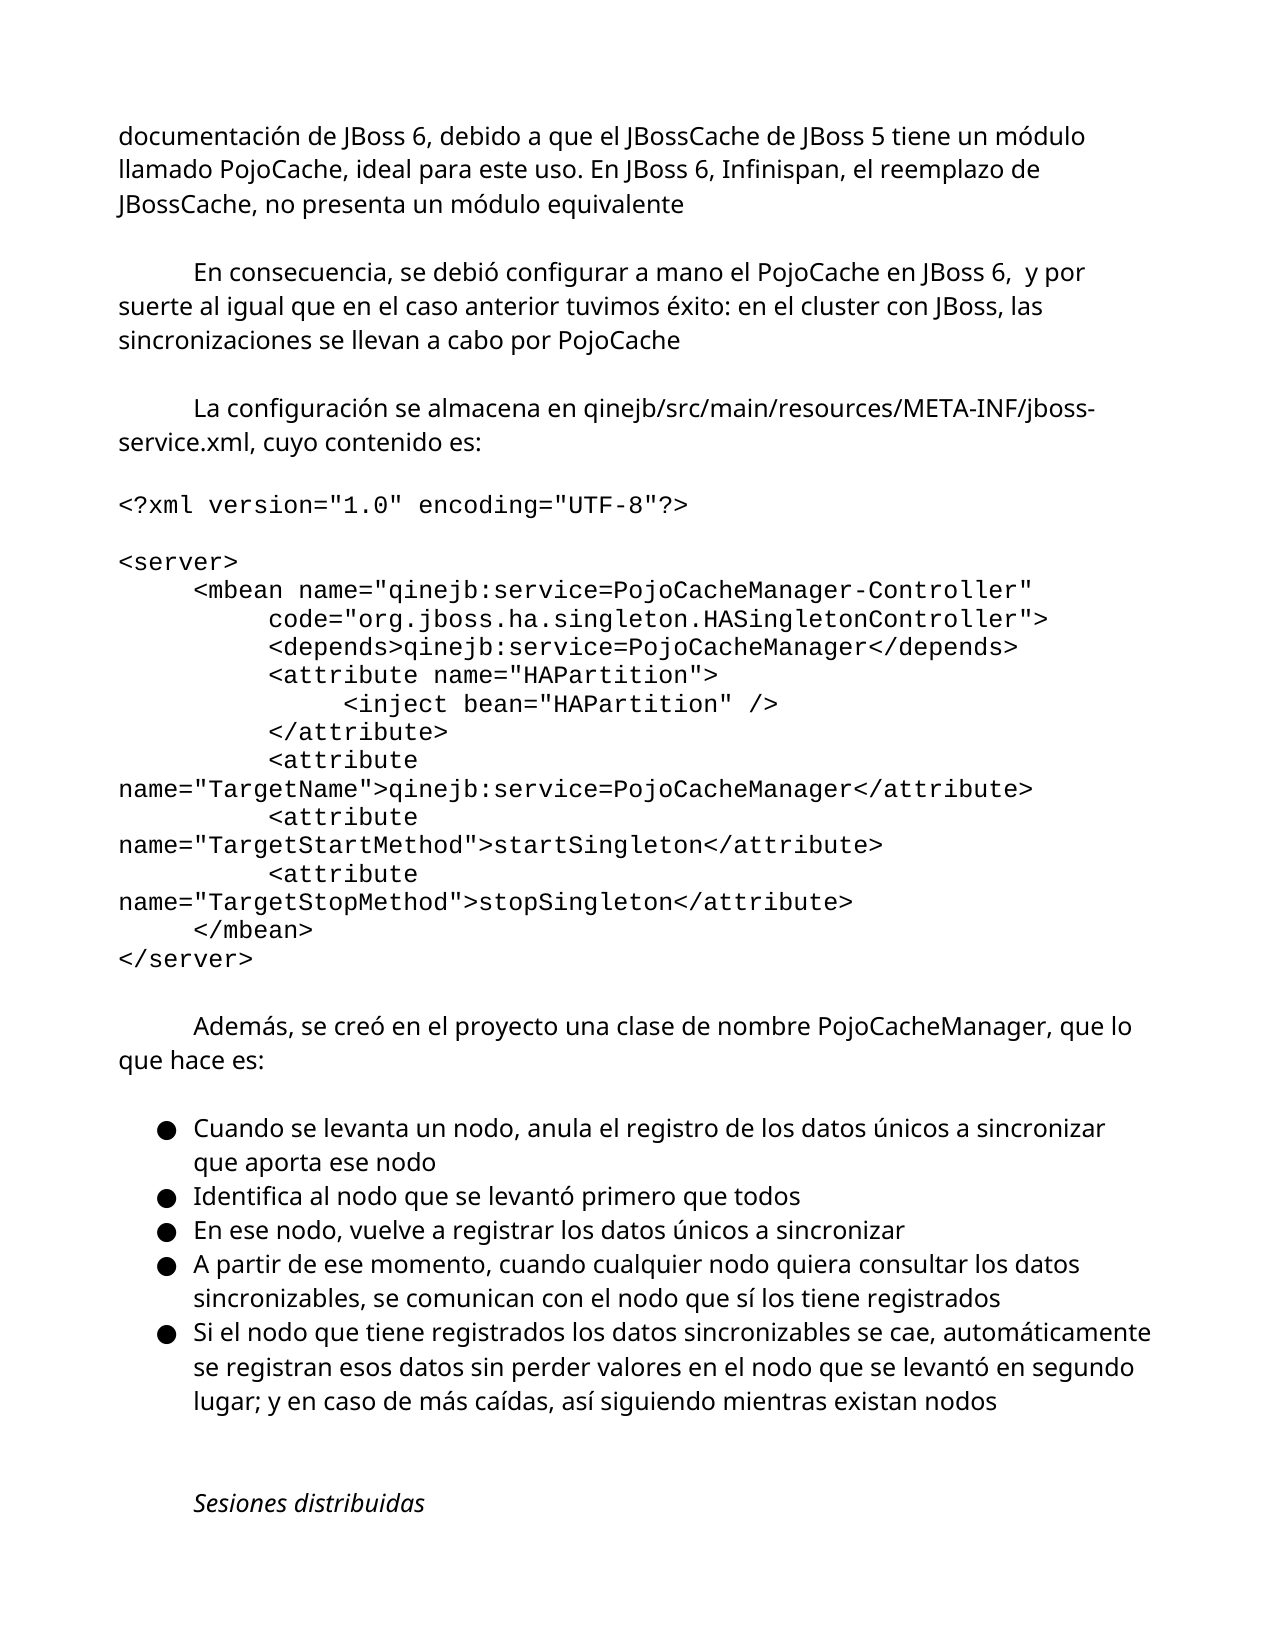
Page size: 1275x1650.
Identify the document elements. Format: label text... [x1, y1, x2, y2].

text <?xml version="1.0" encoding="UTF-8"?> [118, 493, 1157, 521]
text code="org.jboss.ha.singleton.HASingletonController"> [118, 606, 1157, 634]
text </server> [118, 946, 1157, 974]
text </attribute> [118, 719, 1157, 748]
list Cuando se levanta un nodo, anula el registro de los datos únicos a sincronizar que aporta ese nodo [156, 1111, 1157, 1179]
text <mbean name="qinejb:service=PojoCacheManager-Controller" [118, 578, 1157, 606]
text Sesiones distribuidas [118, 1485, 1157, 1519]
list En ese nodo, vuelve a registrar los datos únicos a sincronizar [156, 1213, 1157, 1247]
text <server> [118, 549, 1157, 578]
text </mbean> [118, 918, 1157, 946]
list Identifica al nodo que se levantó primero que todos [156, 1179, 1157, 1213]
list Si el nodo que tiene registrados los datos sincronizables se cae, automáticamente se registran esos datos sin perder valores en el nodo que se levantó en segundo lugar; y en caso de más caídas, así siguiendo mientras existan nodos [156, 1315, 1157, 1417]
text <inject bean="HAPartition" /> [118, 691, 1157, 719]
text <depends>qinejb:service=PojoCacheManager</depends> [118, 634, 1157, 663]
text <attribute name="TargetName">qinejb:service=PojoCacheManager</attribute> [118, 748, 1157, 804]
text La configuración se almacena en qinejb/src/main/resources/META-INF/jboss-service.xml, cuyo contenido es: [118, 391, 1157, 459]
text <attribute name="TargetStopMethod">stopSingleton</attribute> [118, 861, 1157, 918]
text <attribute name="TargetStartMethod">startSingleton</attribute> [118, 804, 1157, 861]
text Además, se creó en el proyecto una clase de nombre PojoCacheManager, que lo que hace es: [118, 1008, 1157, 1077]
text <attribute name="HAPartition"> [118, 663, 1157, 691]
text documentación de JBoss 6, debido a que el JBossCache de JBoss 5 tiene un módulo llamado PojoCache, ideal para este uso. En JBoss 6, Infinispan, el reemplazo de JBossCache, no presenta un módulo equivalente [118, 118, 1157, 220]
text En consecuencia, se debió configurar a mano el PojoCache en JBoss 6, y por suerte al igual que en el caso anterior tuvimos éxito: en el cluster con JBoss, las sincronizaciones se llevan a cabo por PojoCache [118, 254, 1157, 357]
list A partir de ese momento, cuando cualquier nodo quiera consultar los datos sincronizables, se comunican con el nodo que sí los tiene registrados [156, 1247, 1157, 1315]
